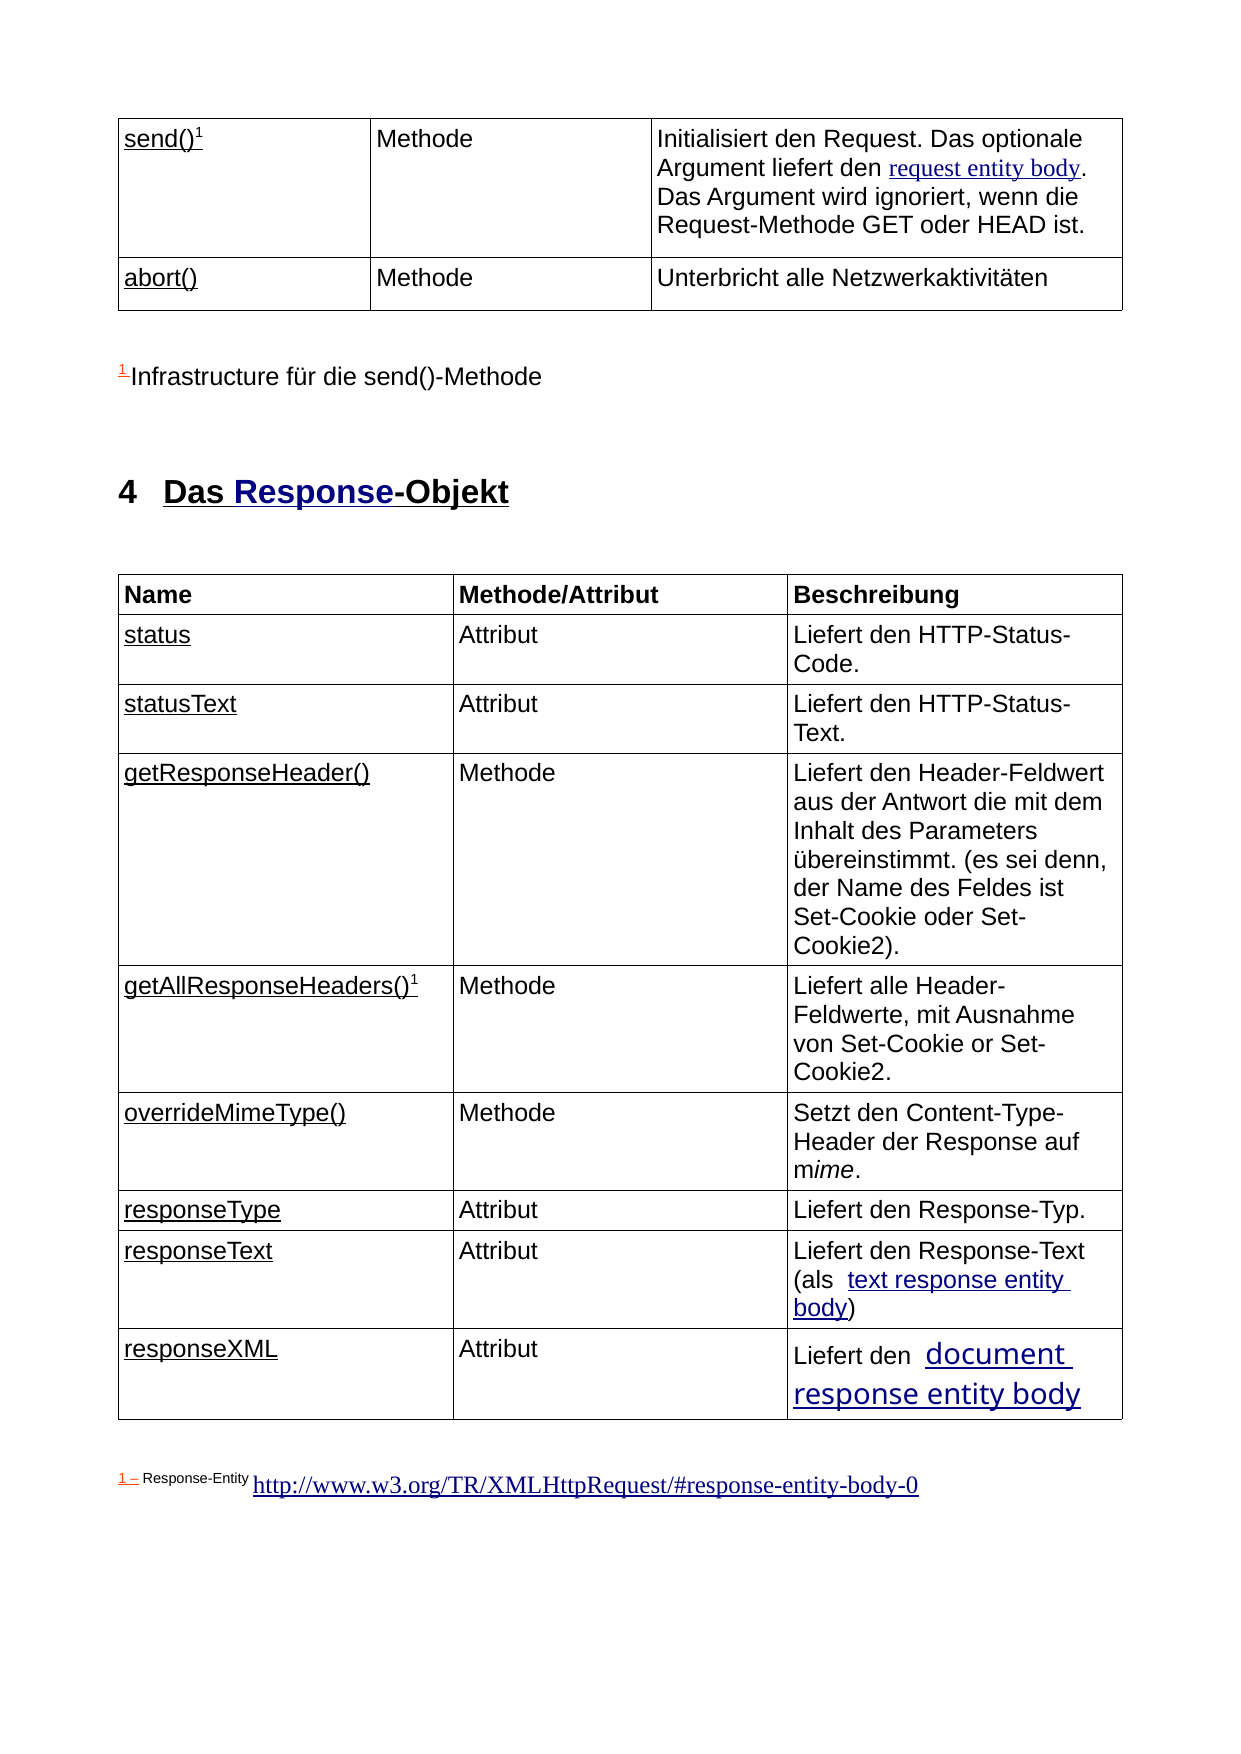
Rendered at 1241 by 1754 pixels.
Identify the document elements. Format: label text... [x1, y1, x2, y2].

table_cell Attribut [454, 615, 787, 683]
table_cell Attribut [454, 1329, 787, 1419]
table_cell status [119, 615, 453, 683]
table_cell Attribut [454, 1191, 787, 1230]
text 1 – Response-Entity http://www.w3.org/TR/XMLHttpRequest/#response-entity-body-0 [118, 1470, 1122, 1499]
table_cell Methode [454, 966, 787, 1092]
subtitle Das Response-Objekt [118, 472, 1122, 511]
table_cell abort() [119, 258, 370, 310]
table_cell Setzt den Content-Type- Header der Response auf mime. [788, 1093, 1122, 1190]
table_cell Methode [454, 754, 787, 965]
table_cell Liefert alle Header-Feldwerte, mit Ausnahme von Set-Cookie or Set-Cookie2. [788, 966, 1122, 1092]
table_cell Attribut [454, 1231, 787, 1328]
table_header Beschreibung [788, 575, 1122, 614]
table_cell Liefert den HTTP-Status- Code. [788, 615, 1122, 683]
table_cell responseType [119, 1191, 453, 1230]
table_cell Attribut [454, 685, 787, 752]
table_header Name [119, 575, 453, 614]
table_cell getResponseHeader() [119, 754, 453, 965]
table_cell getAllResponseHeaders()1 [119, 966, 453, 1092]
table_cell Unterbricht alle Netzwerkaktivitäten [652, 258, 1122, 310]
table_cell Liefert den HTTP-Status- Text. [788, 685, 1122, 752]
table_cell Liefert den document response entity body [788, 1329, 1122, 1419]
table_cell send()1 [119, 119, 370, 257]
table_cell Liefert den Header-Feldwert aus der Antwort die mit dem Inhalt des Parameters übereinstimmt. (es sei denn, der Name des Feldes ist Set-Cookie oder Set-Cookie2). [788, 754, 1122, 965]
table_cell responseText [119, 1231, 453, 1328]
table_cell Liefert den Response-Text (als text response entity body) [788, 1231, 1122, 1328]
table_header Methode/Attribut [454, 575, 787, 614]
table_cell Liefert den Response-Typ. [788, 1191, 1122, 1230]
table_cell overrideMimeType() [119, 1093, 453, 1190]
table_cell Methode [371, 258, 651, 310]
table_cell Methode [454, 1093, 787, 1190]
table_cell Methode [371, 119, 651, 257]
table_cell statusText [119, 685, 453, 752]
table_cell responseXML [119, 1329, 453, 1419]
text 1 Infrastructure für die send()-Methode [118, 361, 1122, 390]
table_cell Initialisiert den Request. Das optionale Argument liefert den request entity body. Das Argument wird ignoriert, wenn die Request-Methode GET oder HEAD ist. [652, 119, 1122, 257]
